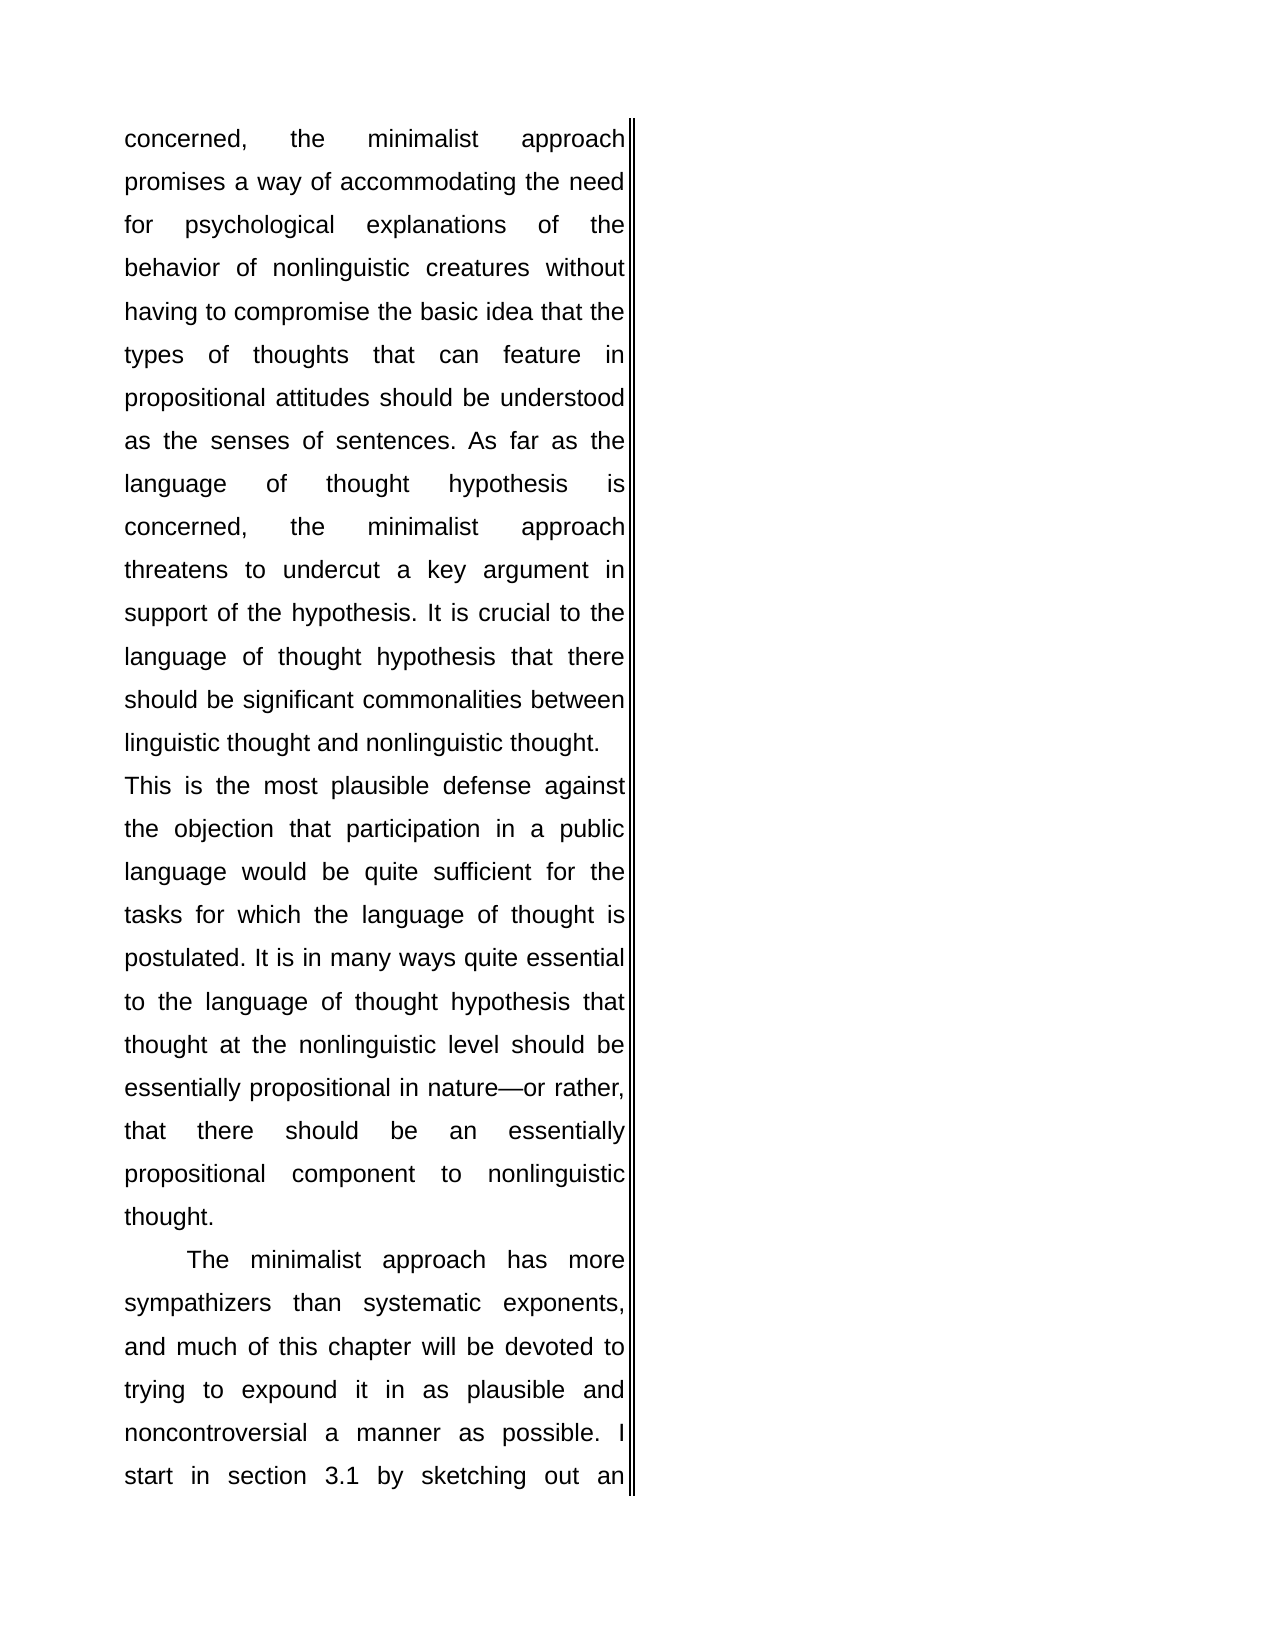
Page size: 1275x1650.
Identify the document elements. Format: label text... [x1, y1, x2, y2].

table_header [635, 118, 1157, 1496]
table_header concerned, the minimalist approach promises a way of accommodating the need for psychological explanations of the behavior of nonlinguistic creatures without having to compromise the basic idea that the types of thoughts that can feature in propositional attitudes should be understood as the senses of sentences. As far as the language of thought hypothesis is concerned, the minimalist approach threatens to undercut a key argument in support of the hypothesis. It is crucial to the language of thought hypothesis that there should be significant commonalities between linguistic thought and nonlinguistic thought. This is the most plausible defense against the objection that participation in a public language would be quite sufficient for the tasks for which the language of thought is postulated. It is in many ways quite essential to the language of thought hypothesis that thought at the nonlinguistic level should be essentially propositional in nature—or rather, that there should be an essentially propositional component to nonlinguistic thought. The minimalist approach has more sympathizers than systematic exponents, and much of this chapter will be devoted to trying to expound it in as plausible and noncontroversial a manner as possible. I start in section 3.1 by sketching out an [118, 118, 629, 1496]
